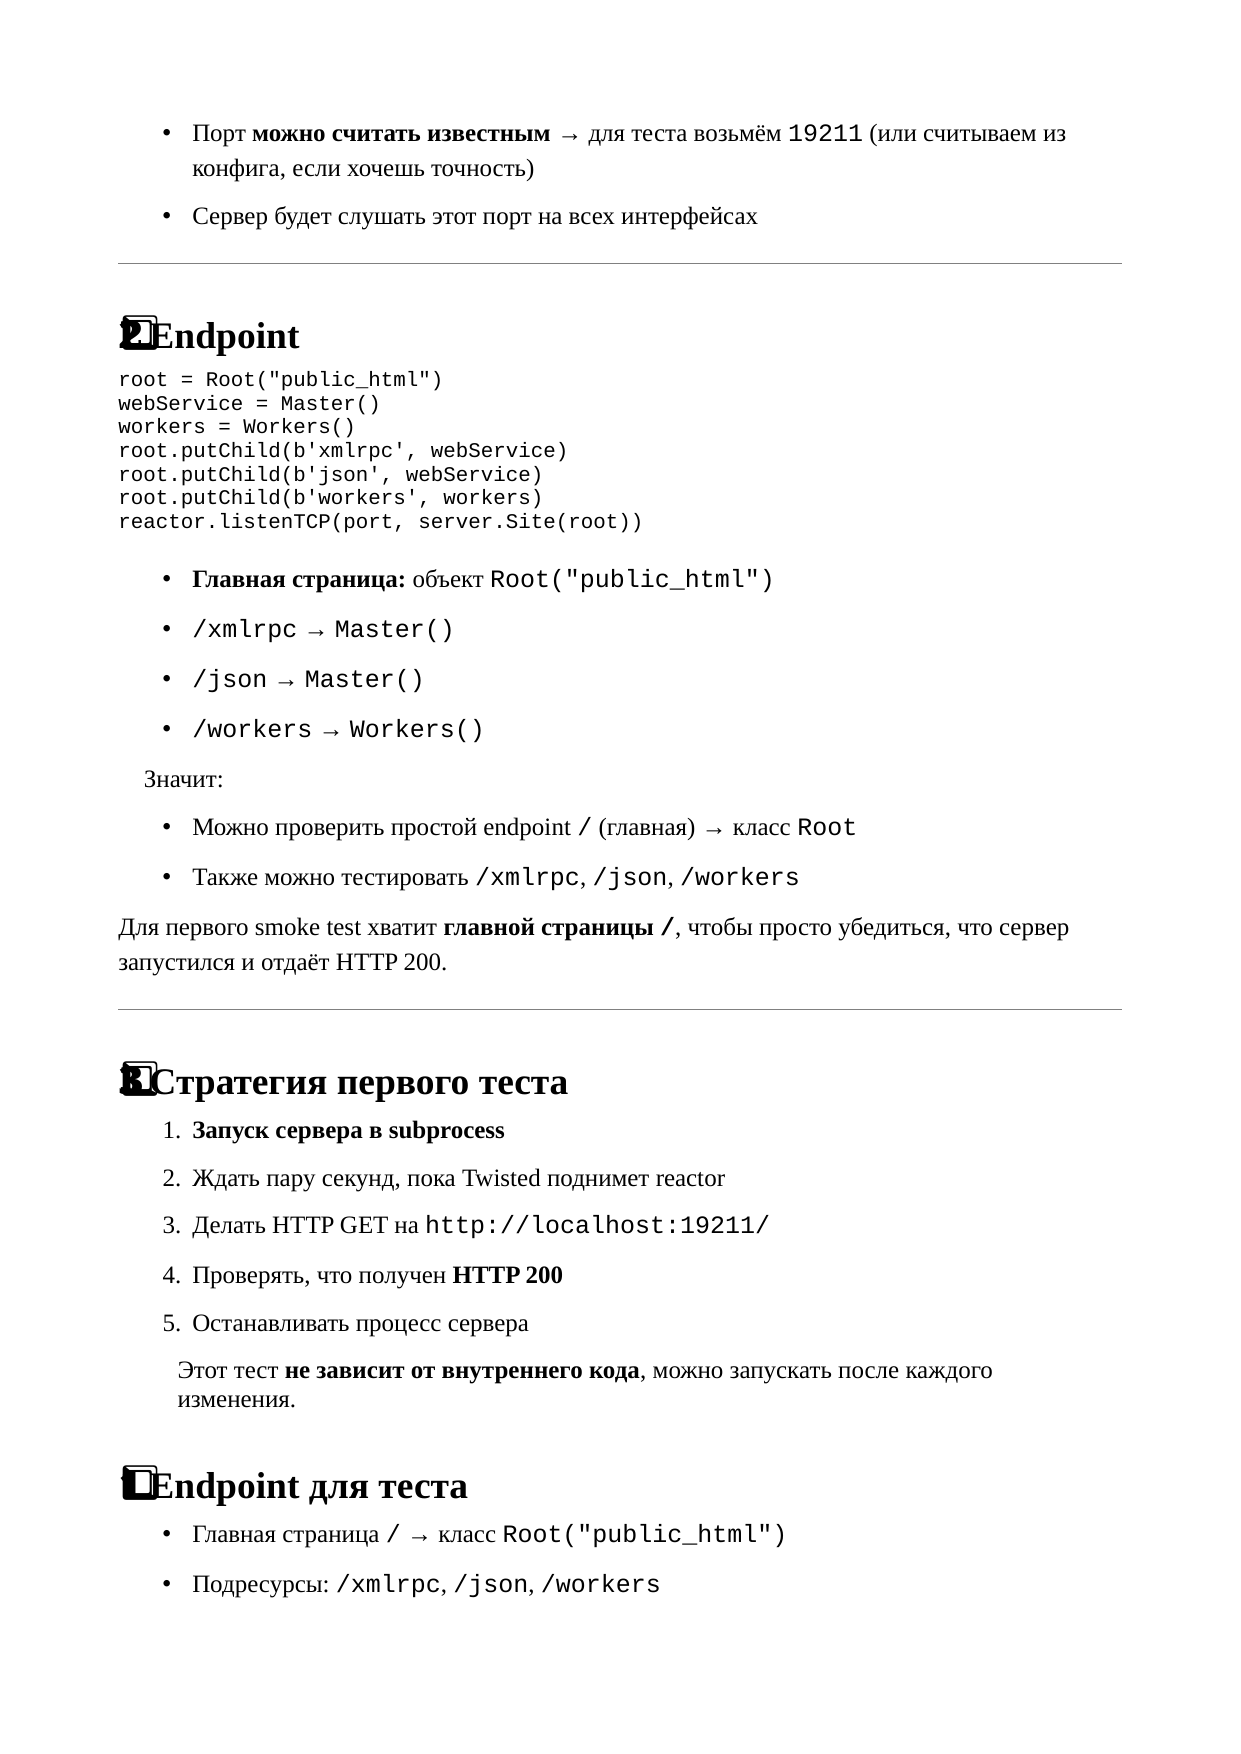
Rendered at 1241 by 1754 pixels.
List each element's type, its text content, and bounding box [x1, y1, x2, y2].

list Сервер будет слушать этот порт на всех интерфейсах [162, 201, 1122, 229]
text Этот тест не зависит от внутреннего кода, можно запускать после каждого изменения. [177, 1356, 1063, 1413]
list Подресурсы: /xmlrpc, /json, /workers [162, 1569, 1122, 1600]
text reactor.listenTCP(port, server.Site(root)) [118, 511, 1122, 535]
list /workers → Workers() [162, 714, 1122, 745]
list Делать HTTP GET на http://localhost:19211/ [162, 1210, 1122, 1241]
list Порт можно считать известным → для теста возьмём 19211 (или считываем из конфига, если хочешь точность) [162, 118, 1122, 182]
text root.putChild(b'workers', workers) [118, 487, 1122, 511]
list Ждать пару секунд, пока Twisted поднимет reactor [162, 1163, 1122, 1192]
text root = Root("public_html") [118, 369, 1122, 393]
text root.putChild(b'xmlrpc', webService) [118, 440, 1122, 464]
list Запуск сервера в subprocess [162, 1115, 1122, 1144]
text webService = Master() [118, 393, 1122, 416]
list Можно проверить простой endpoint / (главная) → класс Root [162, 812, 1122, 843]
text root.putChild(b'json', webService) [118, 464, 1122, 487]
list Также можно тестировать /xmlrpc, /json, /workers [162, 862, 1122, 893]
text workers = Workers() [118, 416, 1122, 440]
subtitle 3️⃣ Стратегия первого теста [118, 1059, 1122, 1103]
list Проверять, что получен HTTP 200 [162, 1260, 1122, 1289]
text ✅ Значит: [118, 764, 1122, 793]
list Главная страница / → класс Root("public_html") [162, 1519, 1122, 1550]
subtitle 2️⃣ Endpoint [118, 313, 1122, 357]
list /xmlrpc → Master() [162, 614, 1122, 645]
list /json → Master() [162, 664, 1122, 695]
list Останавливать процесс сервера [162, 1308, 1122, 1337]
list Главная страница: объект Root("public_html") [162, 564, 1122, 595]
subtitle 1️⃣ Endpoint для теста [118, 1463, 1122, 1507]
text Для первого smoke test хватит главной страницы /, чтобы просто убедиться, что сервер запустился и отдаёт HTTP 200. [118, 912, 1122, 976]
